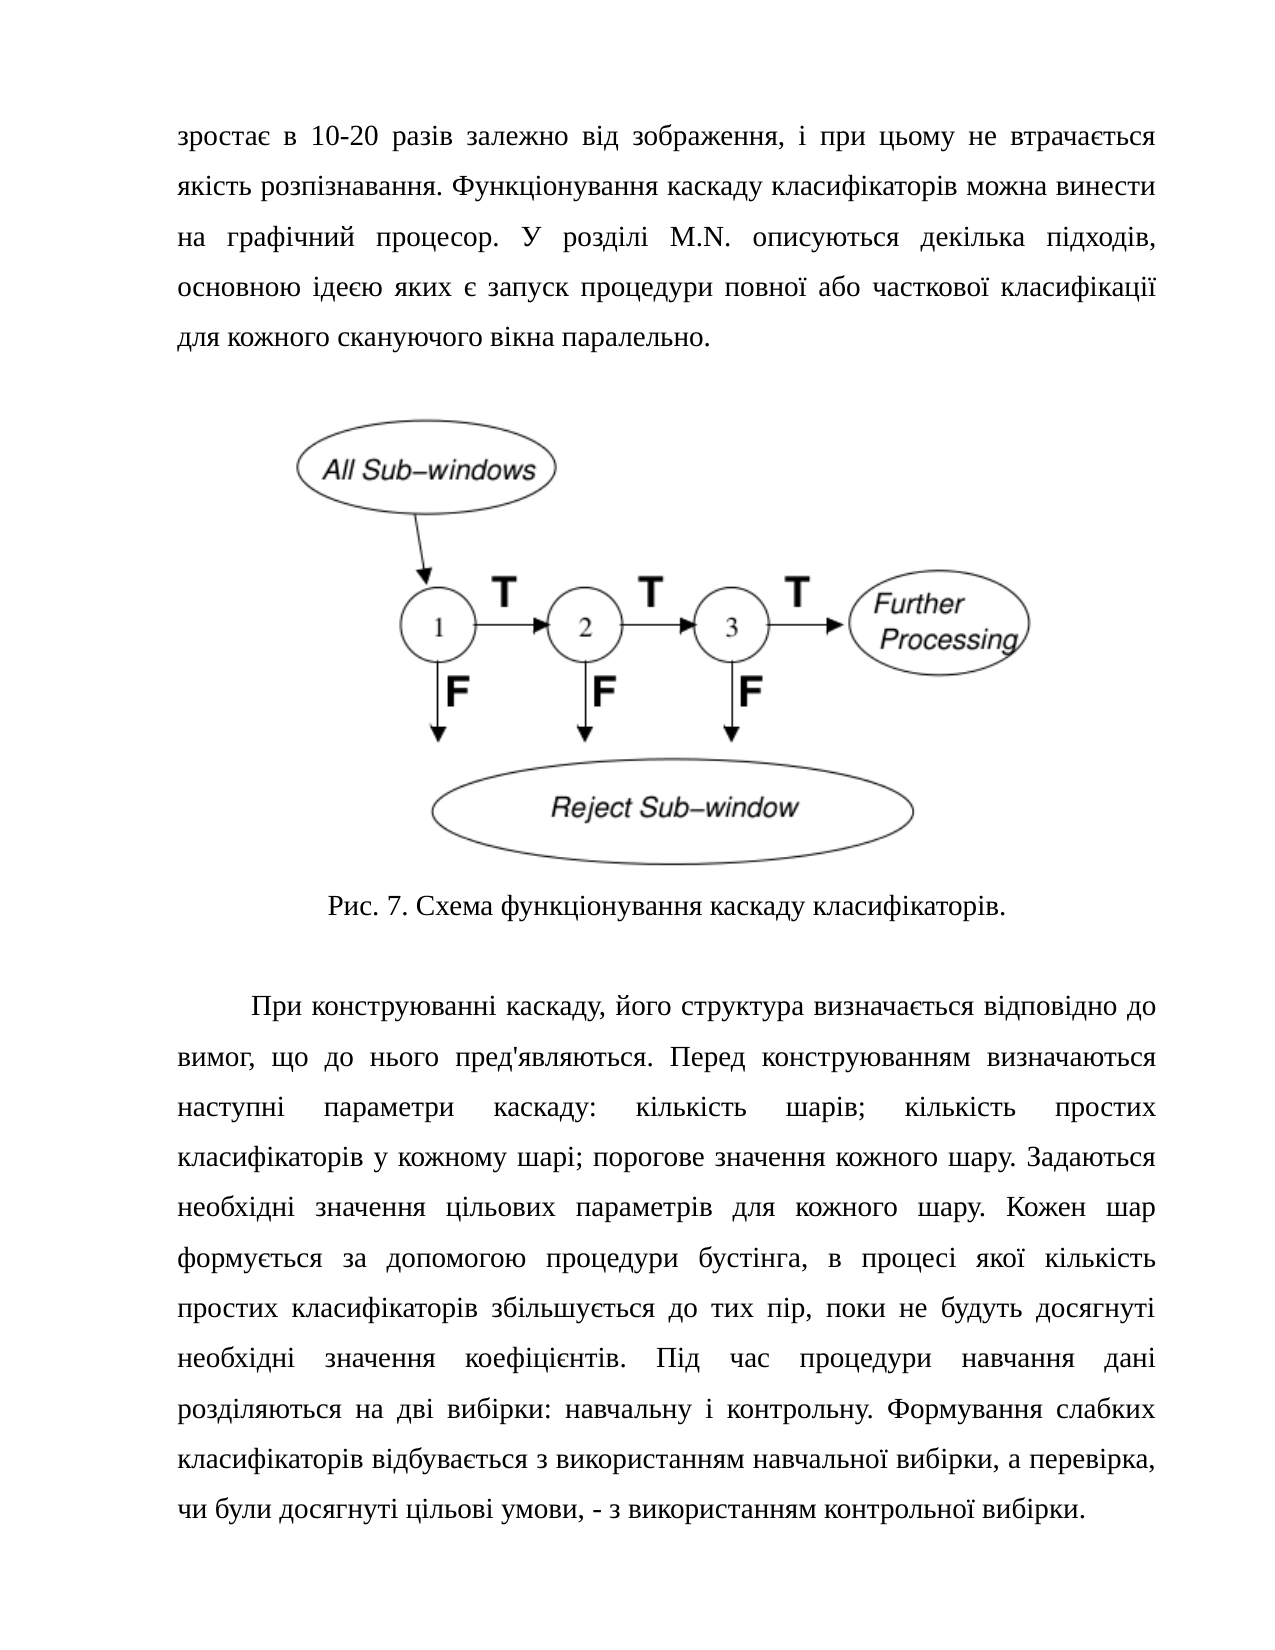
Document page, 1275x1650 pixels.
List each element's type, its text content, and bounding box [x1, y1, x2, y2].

picture [278, 416, 1056, 870]
text При конструюванні каскаду, його структура визначається відповідно до вимог, що до нього пред'являються. Перед конструюванням визначаються наступні параметри каскаду: кількість шарів; кількість простих класифікаторів у кожному шарі; порогове значення кожного шару. Задаються необхідні значення цільових параметрів для кожного шару. Кожен шар формується за допомогою процедури бустінга, в процесі якої кількість простих класифікаторів збільшується до тих пір, поки не будуть досягнуті необхідні значення коефіцієнтів. Під час процедури навчання дані розділяються на дві вибірки: навчальну і контрольну. Формування слабких класифікаторів відбувається з використанням навчальної вибірки, а перевірка, чи були досягнуті цільові умови, - з використанням контрольної вибірки. [177, 988, 1157, 1525]
text Рис. 7. Схема функціонування каскаду класифікаторів. [177, 420, 1157, 921]
text зростає в 10-20 разів залежно від зображення, і при цьому не втрачається якість розпізнавання. Функціонування каскаду класифікаторів можна винести на графічний процесор. У розділі M.N. описуються декілька підходів, основною ідеєю яких є запуск процедури повної або часткової класифікації для кожного скануючого вікна паралельно. [177, 118, 1157, 353]
